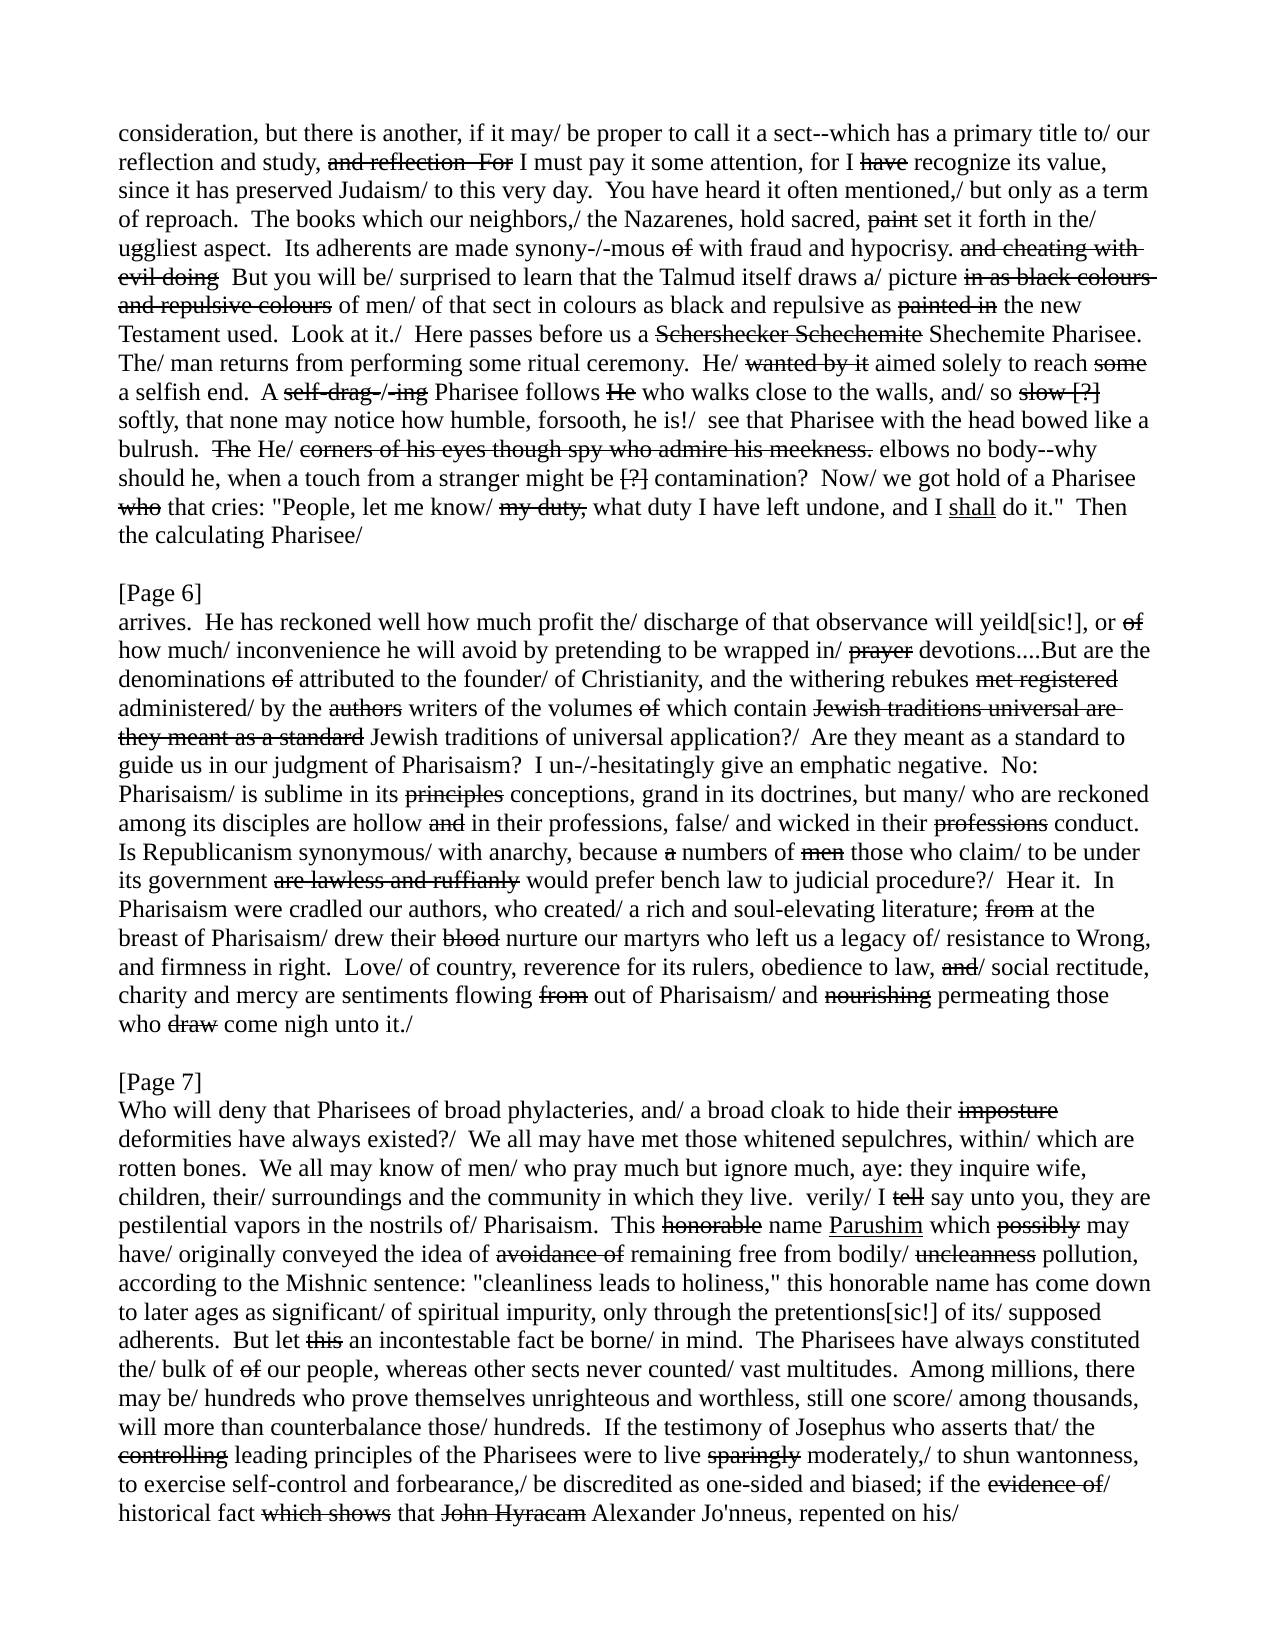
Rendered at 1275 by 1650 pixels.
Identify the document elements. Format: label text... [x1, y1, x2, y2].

text Who will deny that Pharisees of broad phylacteries, and/ a broad cloak to hide their imposture deformities have always existed?/ We all may have met those whitened sepulchres, within/ which are rotten bones. We all may know of men/ who pray much but ignore much, aye: they inquire wife, children, their/ surroundings and the community in which they live. verily/ I tell say unto you, they are pestilential vapors in the nostrils of/ Pharisaism. This honorable name Parushim which possibly may have/ originally conveyed the idea of avoidance of remaining free from bodily/ uncleanness pollution, according to the Mishnic sentence: "cleanliness leads to holiness," this honorable name has come down to later ages as significant/ of spiritual impurity, only through the pretentions[sic!] of its/ supposed adherents. But let this an incontestable fact be borne/ in mind. The Pharisees have always constituted the/ bulk of of our people, whereas other sects never counted/ vast multitudes. Among millions, there may be/ hundreds who prove themselves unrighteous and worthless, still one score/ among thousands, will more than counterbalance those/ hundreds. If the testimony of Josephus who asserts that/ the controlling leading principles of the Pharisees were to live sparingly moderately,/ to shun wantonness, to exercise self-control and forbearance,/ be discredited as one-sided and biased; if the evidence of/ historical fact which shows that John Hyracam Alexander Jo'nneus, repented on his/ [118, 1096, 1157, 1527]
text arrives. He has reckoned well how much profit the/ discharge of that observance will yeild[sic!], or of how much/ inconvenience he will avoid by pretending to be wrapped in/ prayer devotions....But are the denominations of attributed to the founder/ of Christianity, and the withering rebukes met registered administered/ by the authors writers of the volumes of which contain Jewish traditions universal are they meant as a standard Jewish traditions of universal application?/ Are they meant as a standard to guide us in our judgment of Pharisaism? I un-/-hesitatingly give an emphatic negative. No: Pharisaism/ is sublime in its principles conceptions, grand in its doctrines, but many/ who are reckoned among its disciples are hollow and in their professions, false/ and wicked in their professions conduct. Is Republicanism synonymous/ with anarchy, because a numbers of men those who claim/ to be under its government are lawless and ruffianly would prefer bench law to judicial procedure?/ Hear it. In Pharisaism were cradled our authors, who created/ a rich and soul-elevating literature; from at the breast of Pharisaism/ drew their blood nurture our martyrs who left us a legacy of/ resistance to Wrong, and firmness in right. Love/ of country, reverence for its rulers, obedience to law, and/ social rectitude, charity and mercy are sentiments flowing from out of Pharisaism/ and nourishing permeating those who draw come nigh unto it./ [118, 607, 1157, 1038]
text [Page 6] [118, 578, 1157, 607]
text [Page 7] [118, 1067, 1157, 1096]
text consideration, but there is another, if it may/ be proper to call it a sect--which has a primary title to/ our reflection and study, and reflection For I must pay it some attention, for I have recognize its value, since it has preserved Judaism/ to this very day. You have heard it often mentioned,/ but only as a term of reproach. The books which our neighbors,/ the Nazarenes, hold sacred, paint set it forth in the/ uggliest aspect. Its adherents are made synony-/-mous of with fraud and hypocrisy. and cheating with evil doing But you will be/ surprised to learn that the Talmud itself draws a/ picture in as black colours and repulsive colours of men/ of that sect in colours as black and repulsive as painted in the new Testament used. Look at it./ Here passes before us a Schershecker Schechemite Shechemite Pharisee. The/ man returns from performing some ritual ceremony. He/ wanted by it aimed solely to reach some a selfish end. A self-drag-/-ing Pharisee follows He who walks close to the walls, and/ so slow [?] softly, that none may notice how humble, forsooth, he is!/ see that Pharisee with the head bowed like a bulrush. The He/ corners of his eyes though spy who admire his meekness. elbows no body--why should he, when a touch from a stranger might be [?] contamination? Now/ we got hold of a Pharisee who that cries: "People, let me know/ my duty, what duty I have left undone, and I shall do it." Then the calculating Pharisee/ [118, 118, 1157, 549]
